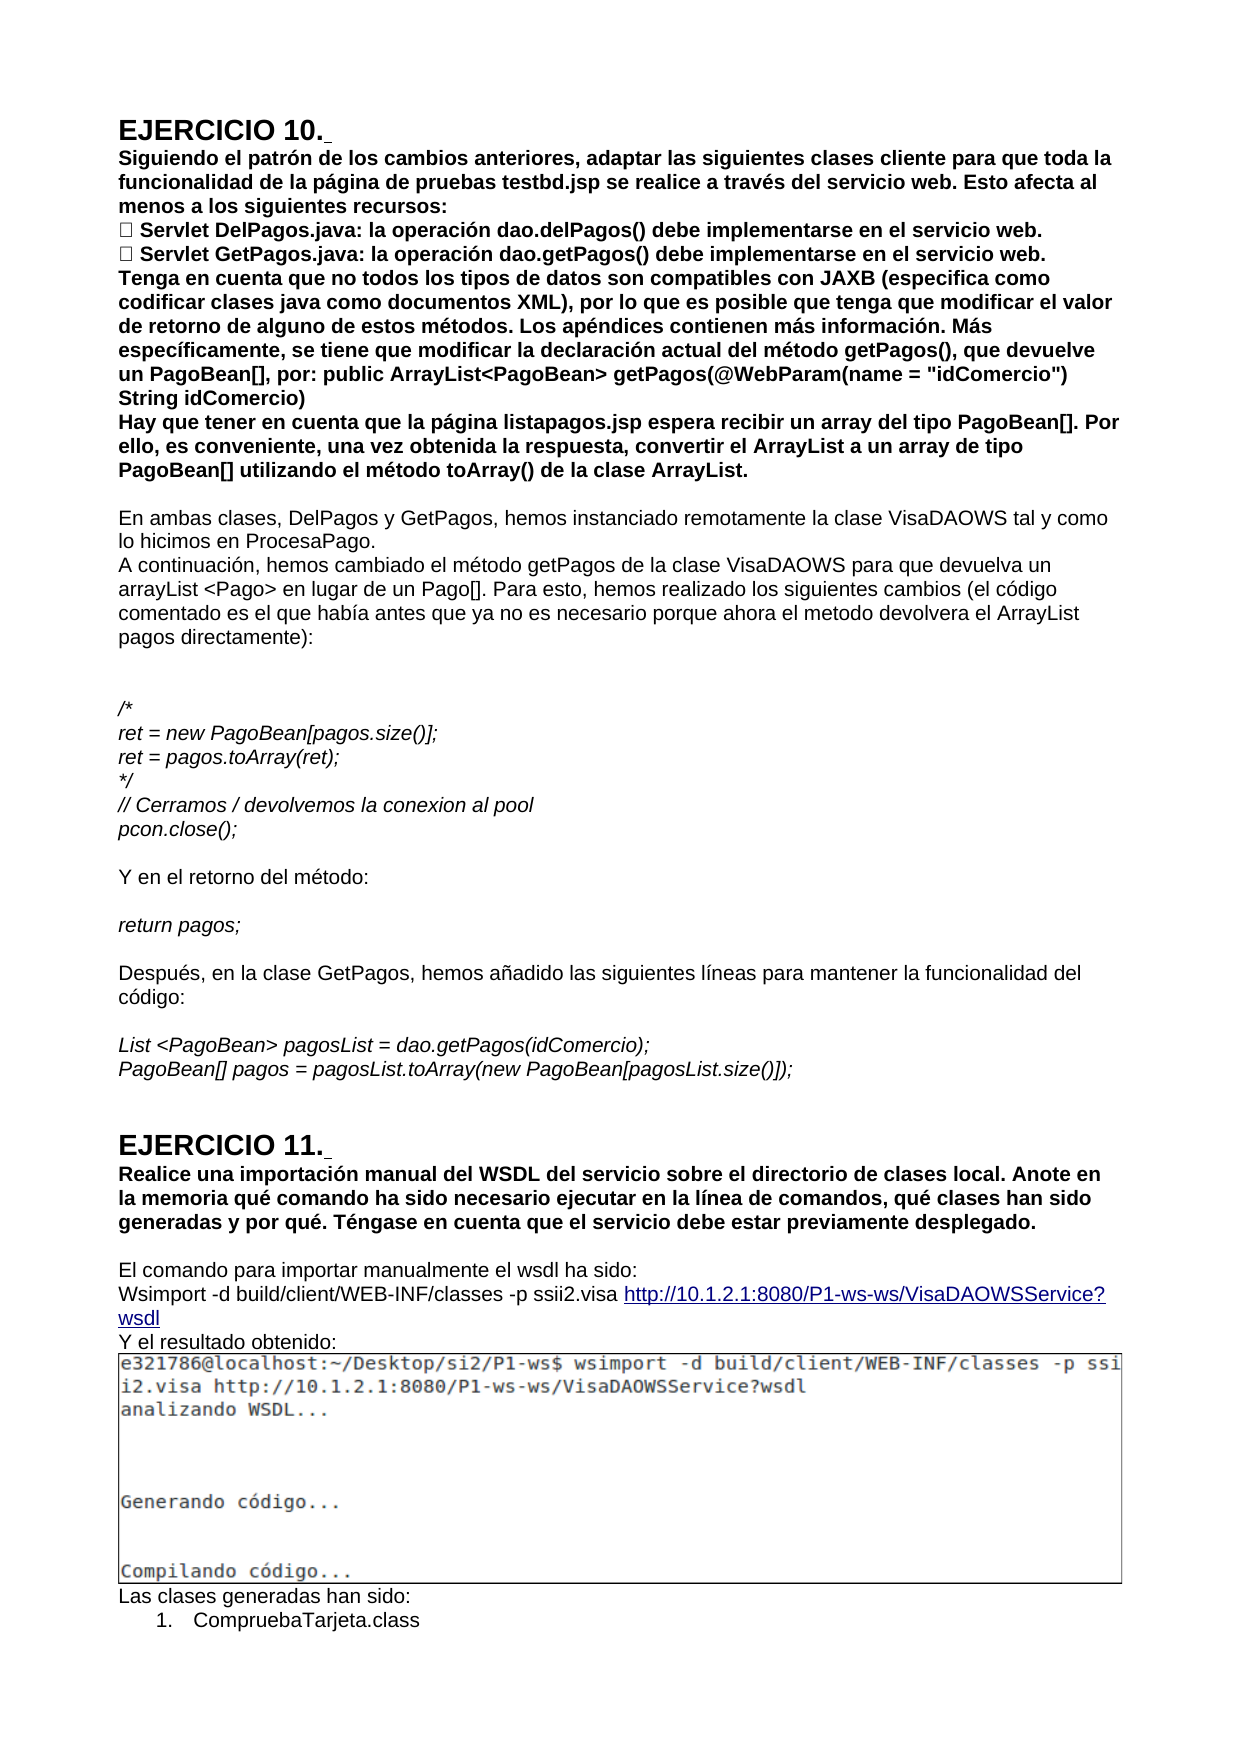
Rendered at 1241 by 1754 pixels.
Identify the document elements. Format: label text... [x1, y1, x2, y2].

subtitle Siguiendo el patrón de los cambios anteriores, adaptar las siguientes clases cliente para que toda la funcionalidad de la página de pruebas testbd.jsp se realice a través del servicio web. Esto afecta al menos a los siguientes recursos: [118, 146, 1122, 218]
subtitle */ [118, 769, 1122, 793]
subtitle List <PagoBean> pagosList = dao.getPagos(idComercio); [118, 1032, 1122, 1056]
subtitle EJERCICIO 10. [118, 112, 1122, 146]
subtitle Después, en la clase GetPagos, hemos añadido las siguientes líneas para mantener la funcionalidad del código: [118, 961, 1122, 1008]
subtitle Las clases generadas han sido: [118, 1584, 1122, 1607]
subtitle EJERCICIO 11. [118, 1128, 1122, 1162]
subtitle  Servlet DelPagos.java: la operación dao.delPagos() debe implementarse en el servicio web. [118, 218, 1122, 242]
picture [118, 1353, 1123, 1584]
subtitle Wsimport -d build/client/WEB-INF/classes -p ssii2.visa http://10.1.2.1:8080/P1-ws-ws/VisaDAOWSService?wsdl [118, 1282, 1122, 1329]
subtitle ret = new PagoBean[pagos.size()]; [118, 721, 1122, 745]
subtitle return pagos; [118, 913, 1122, 937]
subtitle Tenga en cuenta que no todos los tipos de datos son compatibles con JAXB (especifica como codificar clases java como documentos XML), por lo que es posible que tenga que modificar el valor de retorno de alguno de estos métodos. Los apéndices contienen más información. Más específicamente, se tiene que modificar la declaración actual del método getPagos(), que devuelve un PagoBean[], por: public ArrayList<PagoBean> getPagos(@WebParam(name = "idComercio") String idComercio) [118, 266, 1122, 409]
subtitle ret = pagos.toArray(ret); [118, 745, 1122, 769]
subtitle En ambas clases, DelPagos y GetPagos, hemos instanciado remotamente la clase VisaDAOWS tal y como lo hicimos en ProcesaPago. [118, 505, 1122, 553]
subtitle Y el resultado obtenido: [118, 1329, 1122, 1353]
subtitle PagoBean[] pagos = pagosList.toArray(new PagoBean[pagosList.size()]); [118, 1056, 1122, 1080]
subtitle pcon.close(); [118, 817, 1122, 841]
subtitle Hay que tener en cuenta que la página listapagos.jsp espera recibir un array del tipo PagoBean[]. Por ello, es conveniente, una vez obtenida la respuesta, convertir el ArrayList a un array de tipo PagoBean[] utilizando el método toArray() de la clase ArrayList. [118, 409, 1122, 481]
subtitle Y en el retorno del método: [118, 865, 1122, 889]
subtitle  Servlet GetPagos.java: la operación dao.getPagos() debe implementarse en el servicio web. [118, 242, 1122, 266]
subtitle /* [118, 697, 1122, 721]
subtitle CompruebaTarjeta.class [156, 1607, 1122, 1631]
subtitle El comando para importar manualmente el wsdl ha sido: [118, 1258, 1122, 1282]
subtitle // Cerramos / devolvemos la conexion al pool [118, 793, 1122, 817]
subtitle Realice una importación manual del WSDL del servicio sobre el directorio de clases local. Anote en la memoria qué comando ha sido necesario ejecutar en la línea de comandos, qué clases han sido generadas y por qué. Téngase en cuenta que el servicio debe estar previamente desplegado. [118, 1162, 1122, 1234]
subtitle A continuación, hemos cambiado el método getPagos de la clase VisaDAOWS para que devuelva un arrayList <Pago> en lugar de un Pago[]. Para esto, hemos realizado los siguientes cambios (el código comentado es el que había antes que ya no es necesario porque ahora el metodo devolvera el ArrayList pagos directamente): [118, 553, 1122, 649]
